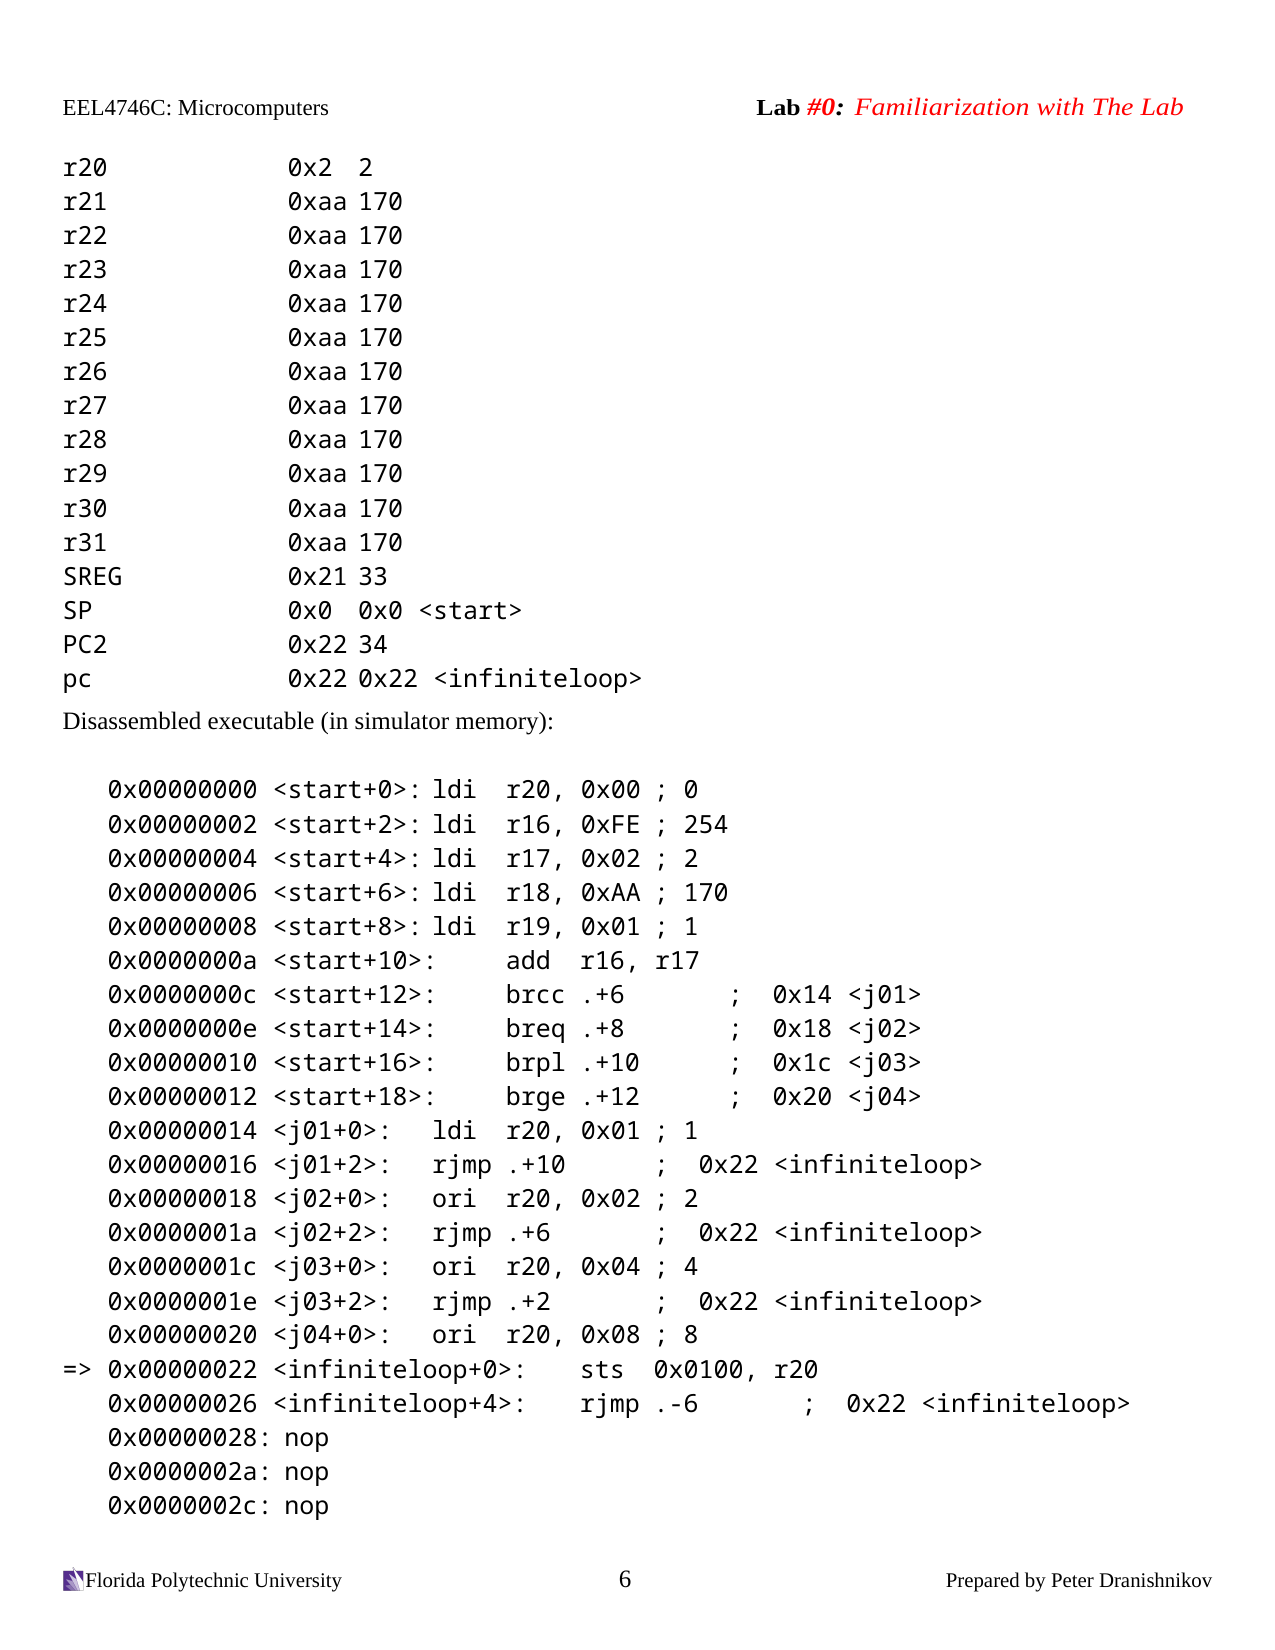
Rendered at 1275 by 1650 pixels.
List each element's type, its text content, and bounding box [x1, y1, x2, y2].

text r23 0xaa 170 [62, 252, 1212, 286]
text r25 0xaa 170 [62, 320, 1212, 354]
text PC2 0x22 34 [62, 626, 1212, 661]
text pc 0x22 0x22 <infiniteloop> [62, 661, 1212, 694]
text 0x00000014 <j01+0>: ldi r20, 0x01 ; 1 [62, 1113, 1212, 1147]
text 0x00000016 <j01+2>: rjmp .+10 ; 0x22 <infiniteloop> [62, 1147, 1212, 1181]
text r29 0xaa 170 [62, 456, 1212, 490]
text 0x0000000e <start+14>: breq .+8 ; 0x18 <j02> [62, 1011, 1212, 1045]
text 0x0000001c <j03+0>: ori r20, 0x04 ; 4 [62, 1249, 1212, 1283]
text 0x0000001e <j03+2>: rjmp .+2 ; 0x22 <infiniteloop> [62, 1283, 1212, 1317]
text r27 0xaa 170 [62, 388, 1212, 422]
text SP 0x0 0x0 <start> [62, 592, 1212, 626]
text 0x00000008 <start+8>: ldi r19, 0x01 ; 1 [62, 908, 1212, 942]
text => 0x00000022 <infiniteloop+0>: sts 0x0100, r20 [62, 1351, 1212, 1385]
text 0x00000000 <start+0>: ldi r20, 0x00 ; 0 [62, 772, 1212, 806]
text 0x0000002a: nop [62, 1453, 1212, 1487]
text 0x00000020 <j04+0>: ori r20, 0x08 ; 8 [62, 1317, 1212, 1351]
text 0x00000012 <start+18>: brge .+12 ; 0x20 <j04> [62, 1079, 1212, 1113]
text r22 0xaa 170 [62, 218, 1212, 252]
text r21 0xaa 170 [62, 184, 1212, 218]
text 0x00000026 <infiniteloop+4>: rjmp .-6 ; 0x22 <infiniteloop> [62, 1385, 1212, 1419]
text 0x0000002c: nop [62, 1487, 1212, 1522]
text r24 0xaa 170 [62, 286, 1212, 320]
text r30 0xaa 170 [62, 490, 1212, 524]
text 0x00000028: nop [62, 1419, 1212, 1453]
text SREG 0x21 33 [62, 558, 1212, 592]
text 0x00000006 <start+6>: ldi r18, 0xAA ; 170 [62, 874, 1212, 908]
text 0x00000002 <start+2>: ldi r16, 0xFE ; 254 [62, 806, 1212, 840]
text r28 0xaa 170 [62, 422, 1212, 456]
text 0x0000000c <start+12>: brcc .+6 ; 0x14 <j01> [62, 977, 1212, 1011]
picture [62, 1567, 86, 1591]
text r26 0xaa 170 [62, 354, 1212, 388]
text Disassembled executable (in simulator memory): [62, 706, 1212, 735]
text 0x00000010 <start+16>: brpl .+10 ; 0x1c <j03> [62, 1045, 1212, 1079]
text 0x00000004 <start+4>: ldi r17, 0x02 ; 2 [62, 840, 1212, 874]
text r31 0xaa 170 [62, 524, 1212, 558]
text r20 0x2 2 [62, 149, 1212, 184]
text 0x00000018 <j02+0>: ori r20, 0x02 ; 2 [62, 1181, 1212, 1215]
text 0x0000001a <j02+2>: rjmp .+6 ; 0x22 <infiniteloop> [62, 1215, 1212, 1249]
text 0x0000000a <start+10>: add r16, r17 [62, 942, 1212, 977]
